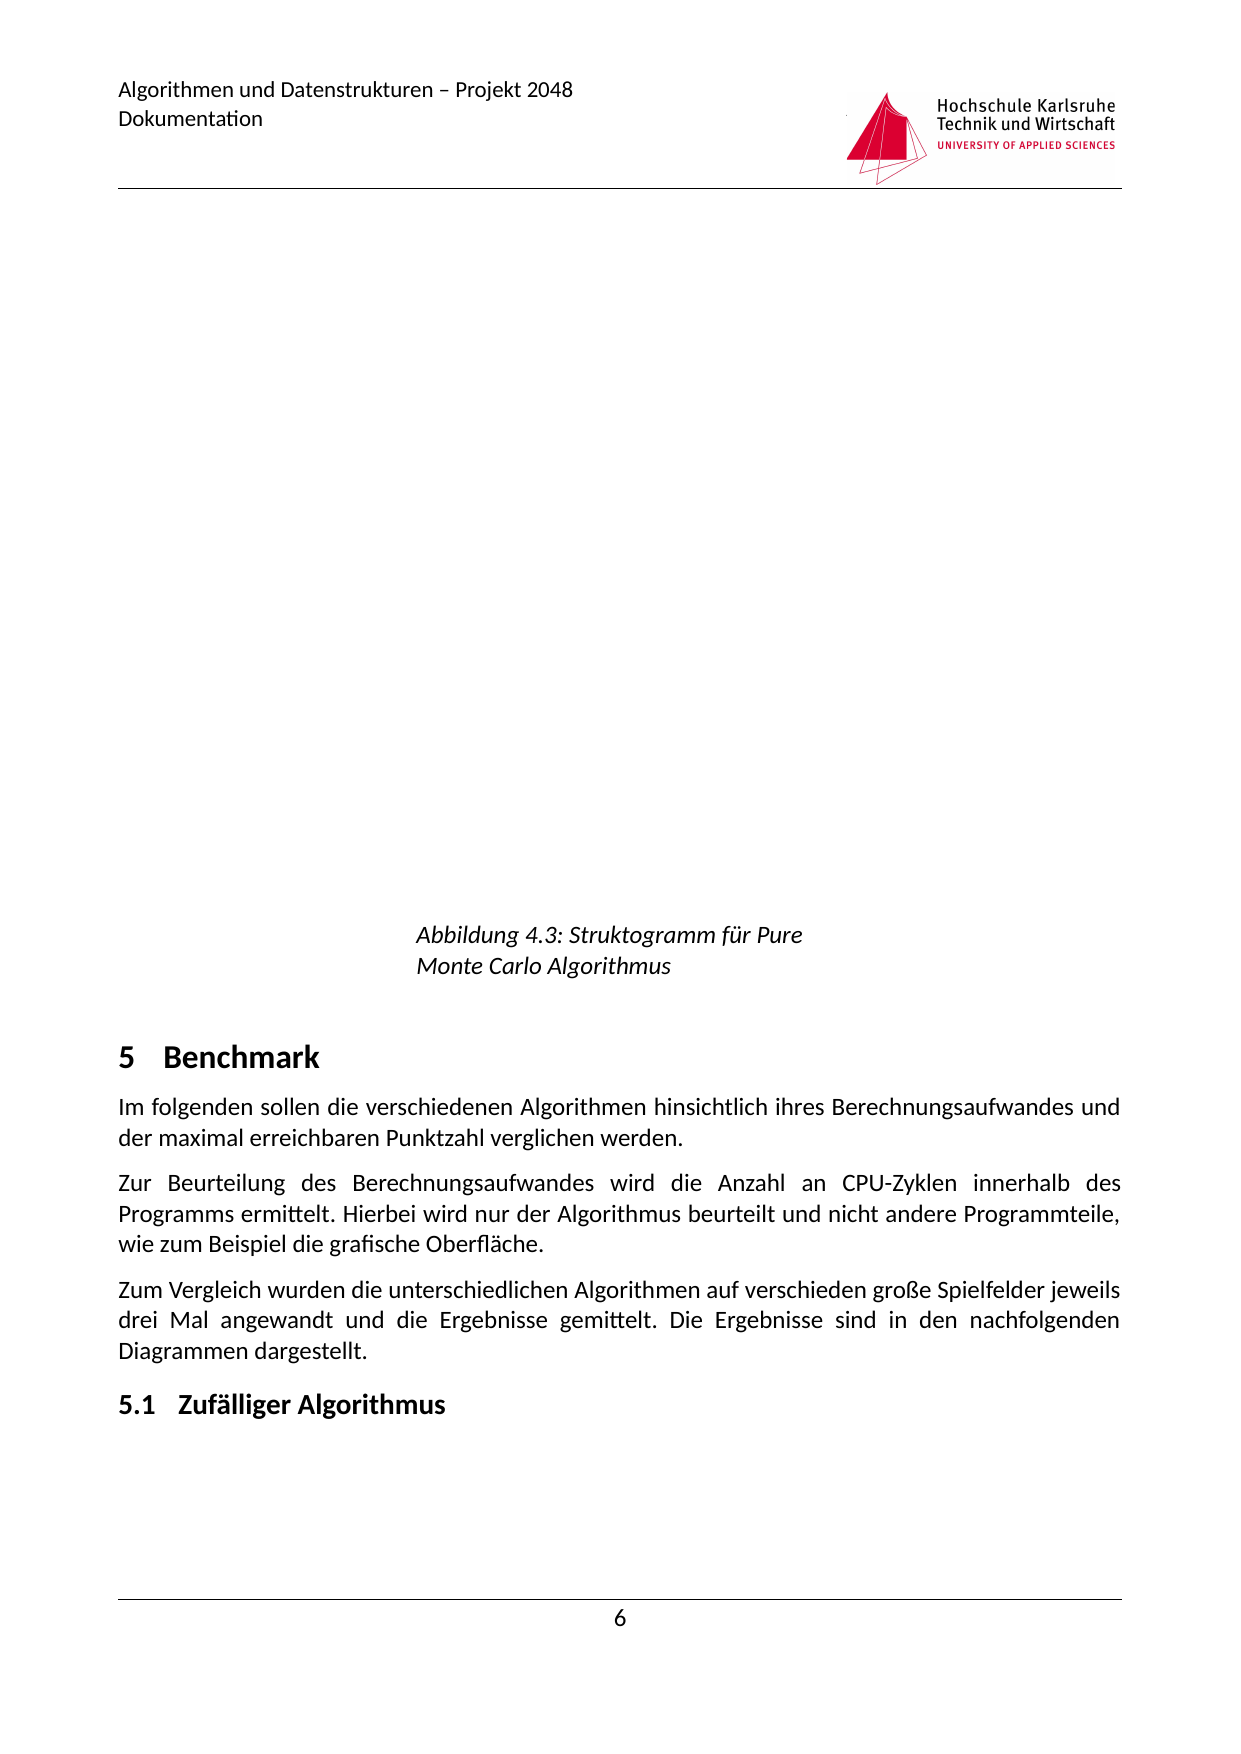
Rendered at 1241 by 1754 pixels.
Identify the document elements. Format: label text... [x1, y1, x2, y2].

text Zum Vergleich wurden die unterschiedlichen Algorithmen auf verschieden große Spielfelder jeweils drei Mal angewandt und die Ergebnisse gemittelt. Die Ergebnisse sind in den nachfolgenden Diagrammen dargestellt. [118, 1274, 1122, 1365]
text Zur Beurteilung des Berechnungsaufwandes wird die Anzahl an CPU-Zyklen innerhalb des Programms ermittelt. Hierbei wird nur der Algorithmus beurteilt und nicht andere Programmteile, wie zum Beispiel die grafische Oberfläche. [118, 1167, 1122, 1259]
picture [846, 92, 1115, 185]
subtitle Zufälliger Algorithmus [118, 1386, 1122, 1422]
text Im folgenden sollen die verschiedenen Algorithmen hinsichtlich ihres Berechnungsaufwandes und der maximal erreichbaren Punktzahl verglichen werden. [118, 1092, 1122, 1153]
text Abbildung 4.3: Struktogramm für Pure Monte Carlo Algorithmus [416, 237, 824, 981]
subtitle Benchmark [118, 1036, 1122, 1077]
